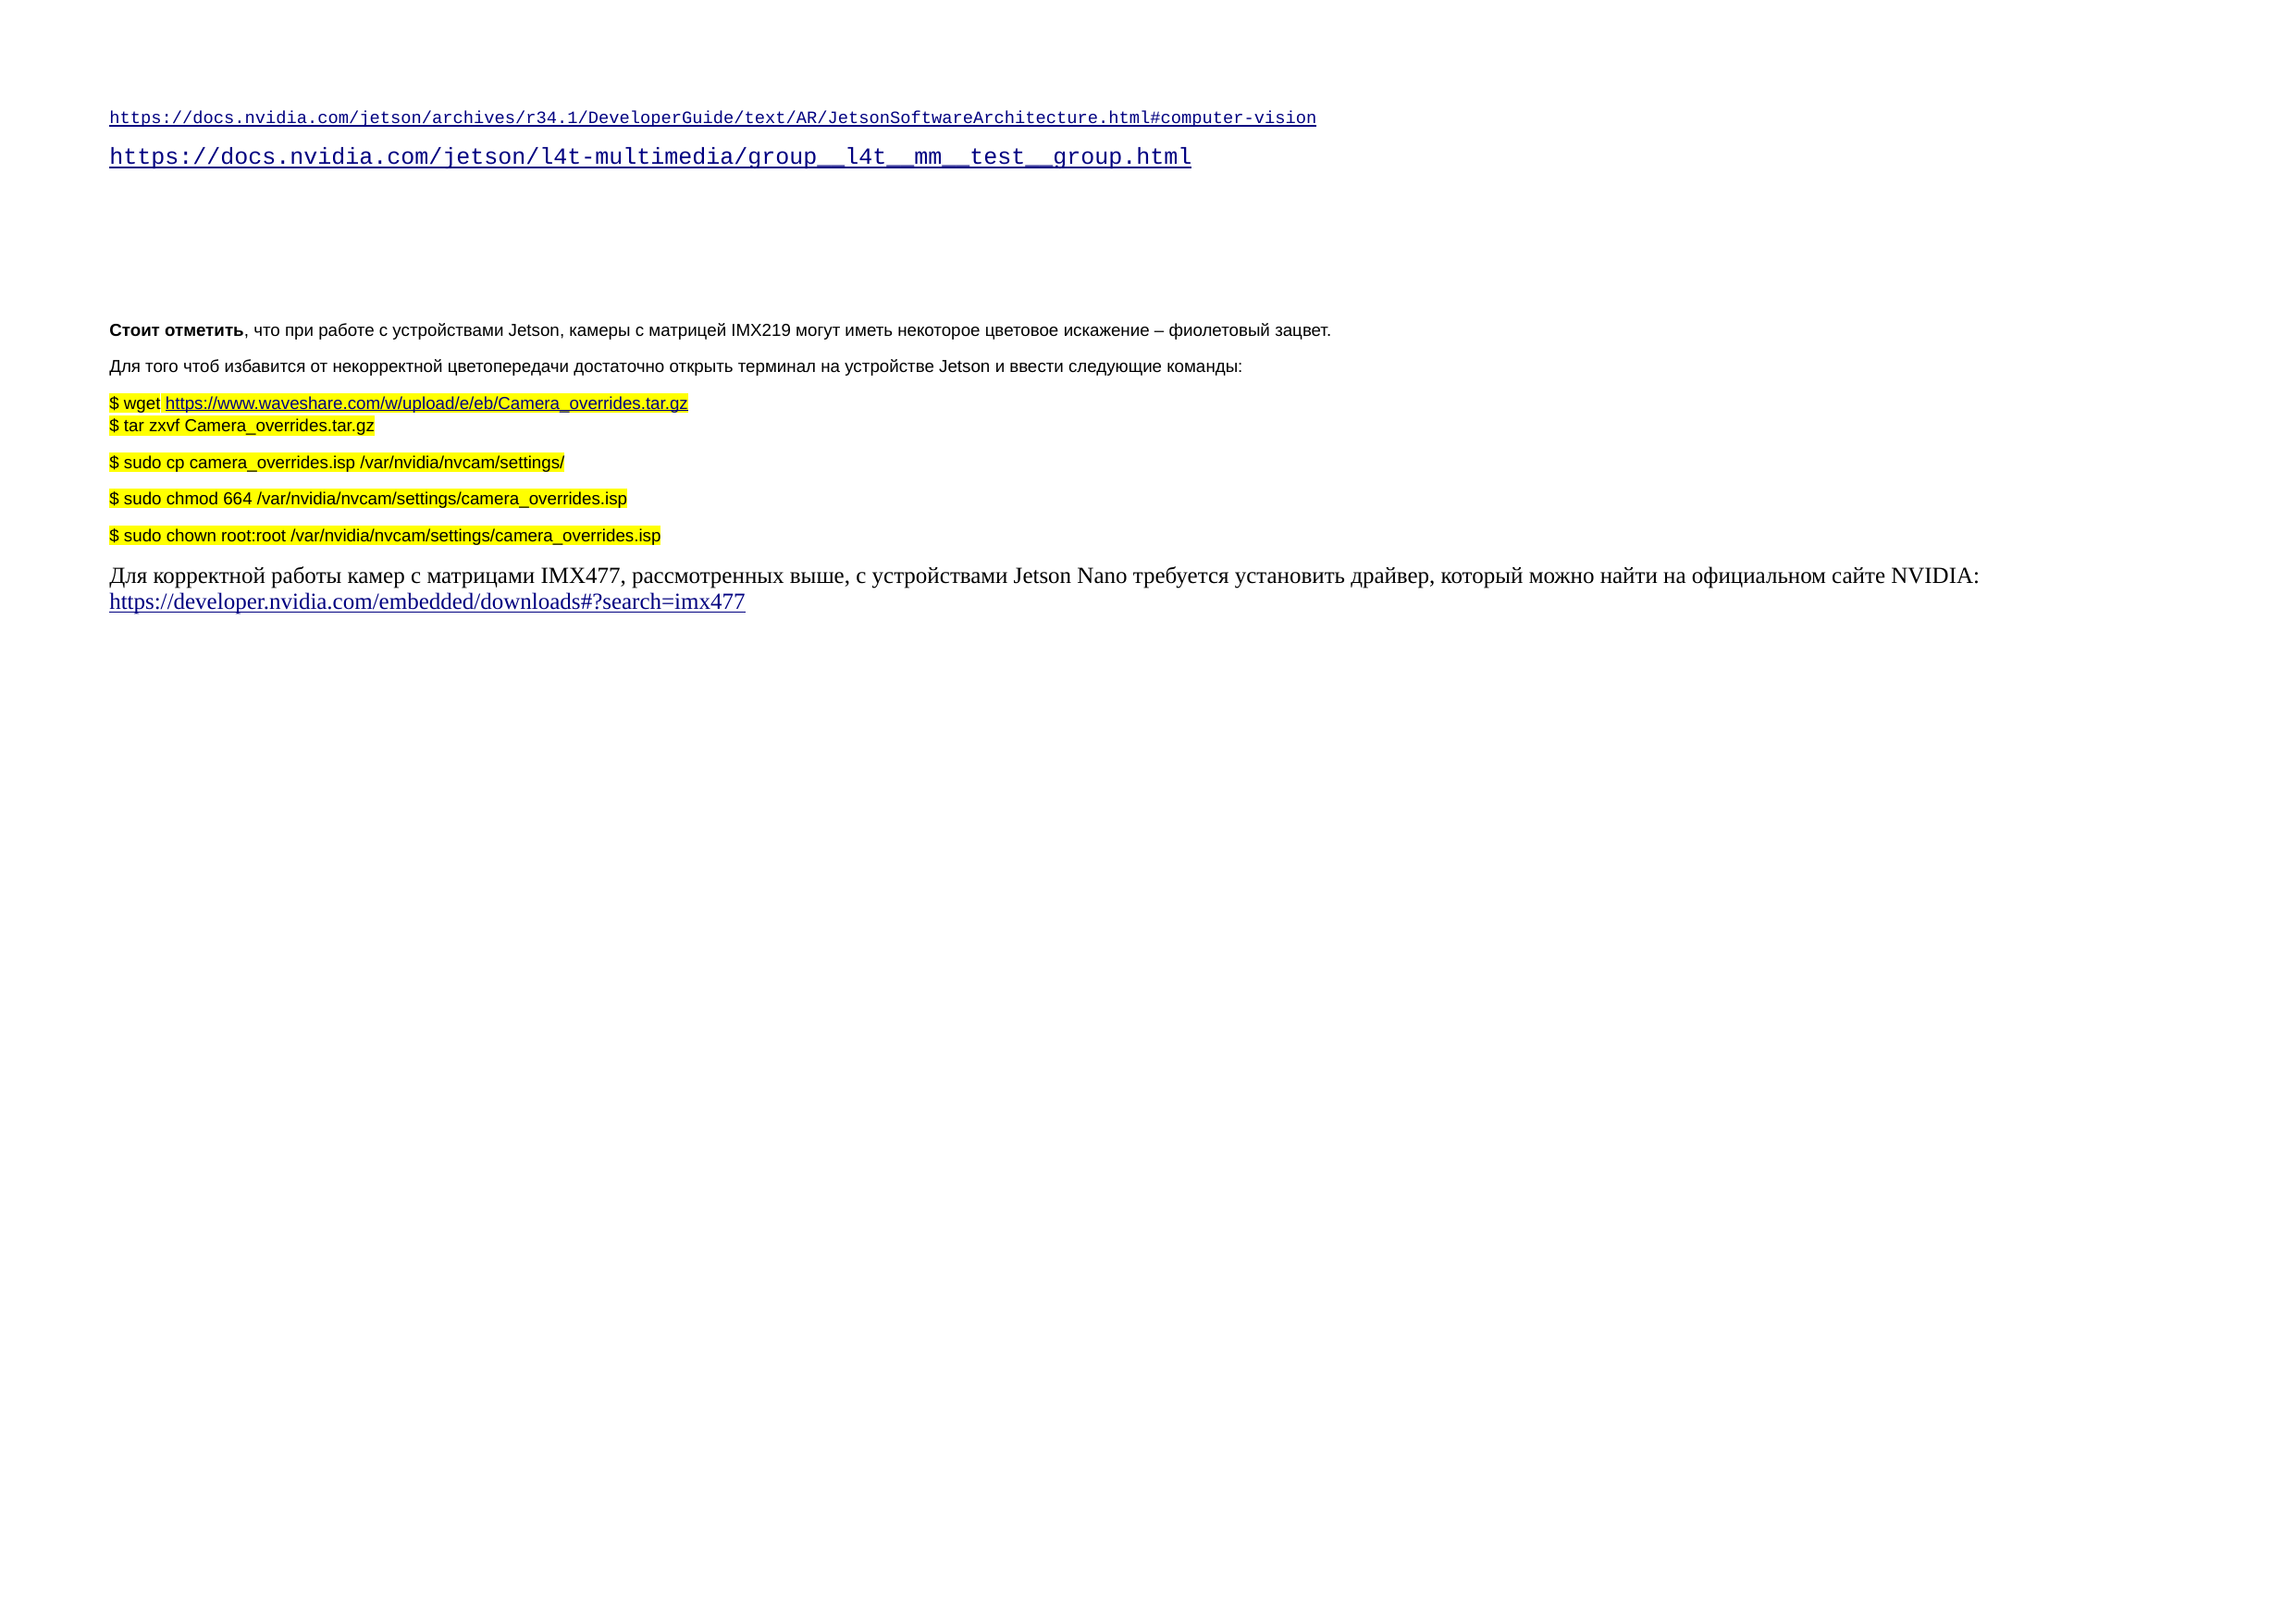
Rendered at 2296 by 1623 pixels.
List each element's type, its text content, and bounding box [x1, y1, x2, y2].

text $ sudo chown root:root /var/nvidia/nvcam/settings/camera_overrides.isp [109, 525, 2186, 545]
text Стоит отметить, что при работе с устройствами Jetson, камеры с матрицей IMX219 могут иметь некоторое цветовое искажение – фиолетовый зацвет. [109, 320, 2186, 340]
text Для того чтоб избавится от некорректной цветопередачи достаточно открыть терминал на устройстве Jetson и ввести следующие команды: [109, 356, 2186, 377]
text $ sudo cp camera_overrides.isp /var/nvidia/nvcam/settings/ [109, 452, 2186, 472]
text Для корректной работы камер с матрицами IMX477, рассмотренных выше, с устройствами Jetson Nano требуется установить драйвер, который можно найти на официальном сайте NVIDIA: https://developer.nvidia.com/embedded/downloads#?search=imx477 [109, 562, 2186, 614]
text https://docs.nvidia.com/jetson/archives/r34.1/DeveloperGuide/text/AR/JetsonSoftwareArchitecture.html#computer-vision [109, 109, 2186, 129]
text $ sudo chmod 664 /var/nvidia/nvcam/settings/camera_overrides.isp [109, 489, 2186, 508]
text https://docs.nvidia.com/jetson/l4t-multimedia/group__l4t__mm__test__group.html [109, 145, 2186, 171]
text $ wget https://www.waveshare.com/w/upload/e/eb/Camera_overrides.tar.gz $ tar zxvf Camera_overrides.tar.gz [109, 392, 2186, 436]
